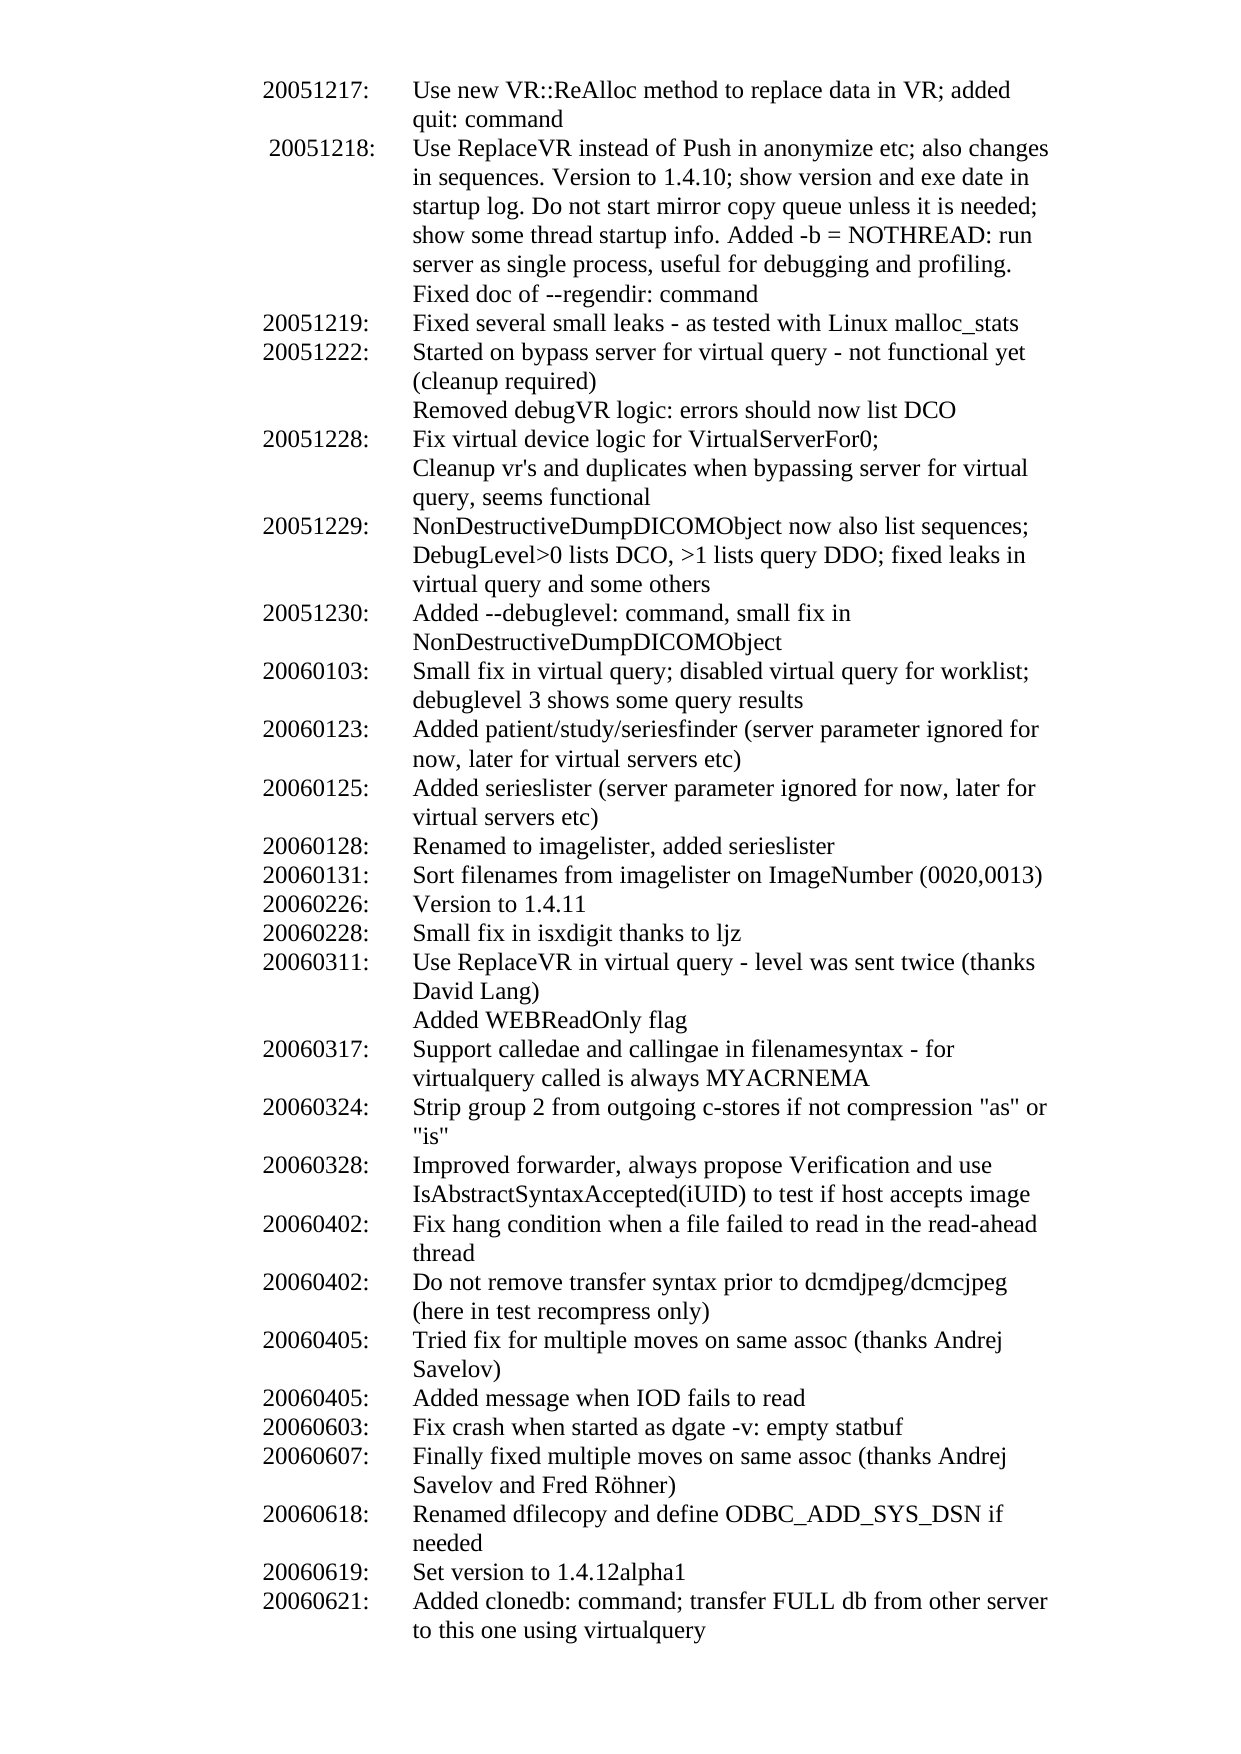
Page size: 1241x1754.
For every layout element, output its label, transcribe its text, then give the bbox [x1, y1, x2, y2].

text 20060128: Renamed to imagelister, added serieslister [262, 831, 1053, 860]
text 20051230: Added --debuglevel: command, small fix in NonDestructiveDumpDICOMObject [262, 598, 1053, 656]
text Removed debugVR logic: errors should now list DCO [412, 395, 1053, 424]
text 20060405: Added message when IOD fails to read [262, 1383, 1053, 1412]
text 20060131: Sort filenames from imagelister on ImageNumber (0020,0013) [262, 860, 1053, 889]
text 20060618: Renamed dfilecopy and define ODBC_ADD_SYS_DSN if needed [262, 1499, 1053, 1557]
text 20060621: Added clonedb: command; transfer FULL db from other server to this one using virtualquery [262, 1586, 1053, 1644]
text Cleanup vr's and duplicates when bypassing server for virtual query, seems functional [412, 453, 1053, 511]
text 20060125: Added serieslister (server parameter ignored for now, later for virtual servers etc) [262, 772, 1053, 831]
text Added WEBReadOnly flag [412, 1005, 1053, 1034]
text 20051229: NonDestructiveDumpDICOMObject now also list sequences; DebugLevel>0 lists DCO, >1 lists query DDO; fixed leaks in virtual query and some others [262, 511, 1053, 598]
text 20060328: Improved forwarder, always propose Verification and use IsAbstractSyntaxAccepted(iUID) to test if host accepts image [262, 1150, 1053, 1208]
text 20060311: Use ReplaceVR in virtual query - level was sent twice (thanks David Lang) [262, 947, 1053, 1005]
text 20051218: Use ReplaceVR instead of Push in anonymize etc; also changes in sequences. Version to 1.4.10; show version and exe date in startup log. Do not start mirror copy queue unless it is needed; show some thread startup info. Added -b = NOTHREAD: run server as single process, useful for debugging and profiling. Fixed doc of --regendir: command [262, 133, 1053, 307]
text 20060228: Small fix in isxdigit thanks to ljz [262, 918, 1053, 947]
text 20060123: Added patient/study/seriesfinder (server parameter ignored for now, later for virtual servers etc) [262, 714, 1053, 772]
text 20060619: Set version to 1.4.12alpha1 [262, 1557, 1053, 1586]
text 20051219: Fixed several small leaks - as tested with Linux malloc_stats [262, 307, 1053, 337]
text 20060402: Fix hang condition when a file failed to read in the read-ahead thread [262, 1208, 1053, 1267]
text 20060402: Do not remove transfer syntax prior to dcmdjpeg/dcmcjpeg (here in test recompress only) [262, 1267, 1053, 1325]
text 20051217: Use new VR::ReAlloc method to replace data in VR; added quit: command [262, 75, 1053, 133]
text 20060317: Support calledae and callingae in filenamesyntax - for virtualquery called is always MYACRNEMA [262, 1034, 1053, 1092]
text 20060405: Tried fix for multiple moves on same assoc (thanks Andrej Savelov) [262, 1325, 1053, 1383]
text 20051228: Fix virtual device logic for VirtualServerFor0; [262, 424, 1053, 453]
text 20060324: Strip group 2 from outgoing c-stores if not compression "as" or "is" [187, 1092, 1053, 1150]
text 20060607: Finally fixed multiple moves on same assoc (thanks Andrej Savelov and Fred Röhner) [262, 1441, 1053, 1499]
text 20051222: Started on bypass server for virtual query - not functional yet (cleanup required) [262, 337, 1053, 395]
text 20060103: Small fix in virtual query; disabled virtual query for worklist; debuglevel 3 shows some query results [262, 656, 1053, 714]
text 20060226: Version to 1.4.11 [262, 889, 1053, 918]
text 20060603: Fix crash when started as dgate -v: empty statbuf [262, 1412, 1053, 1441]
